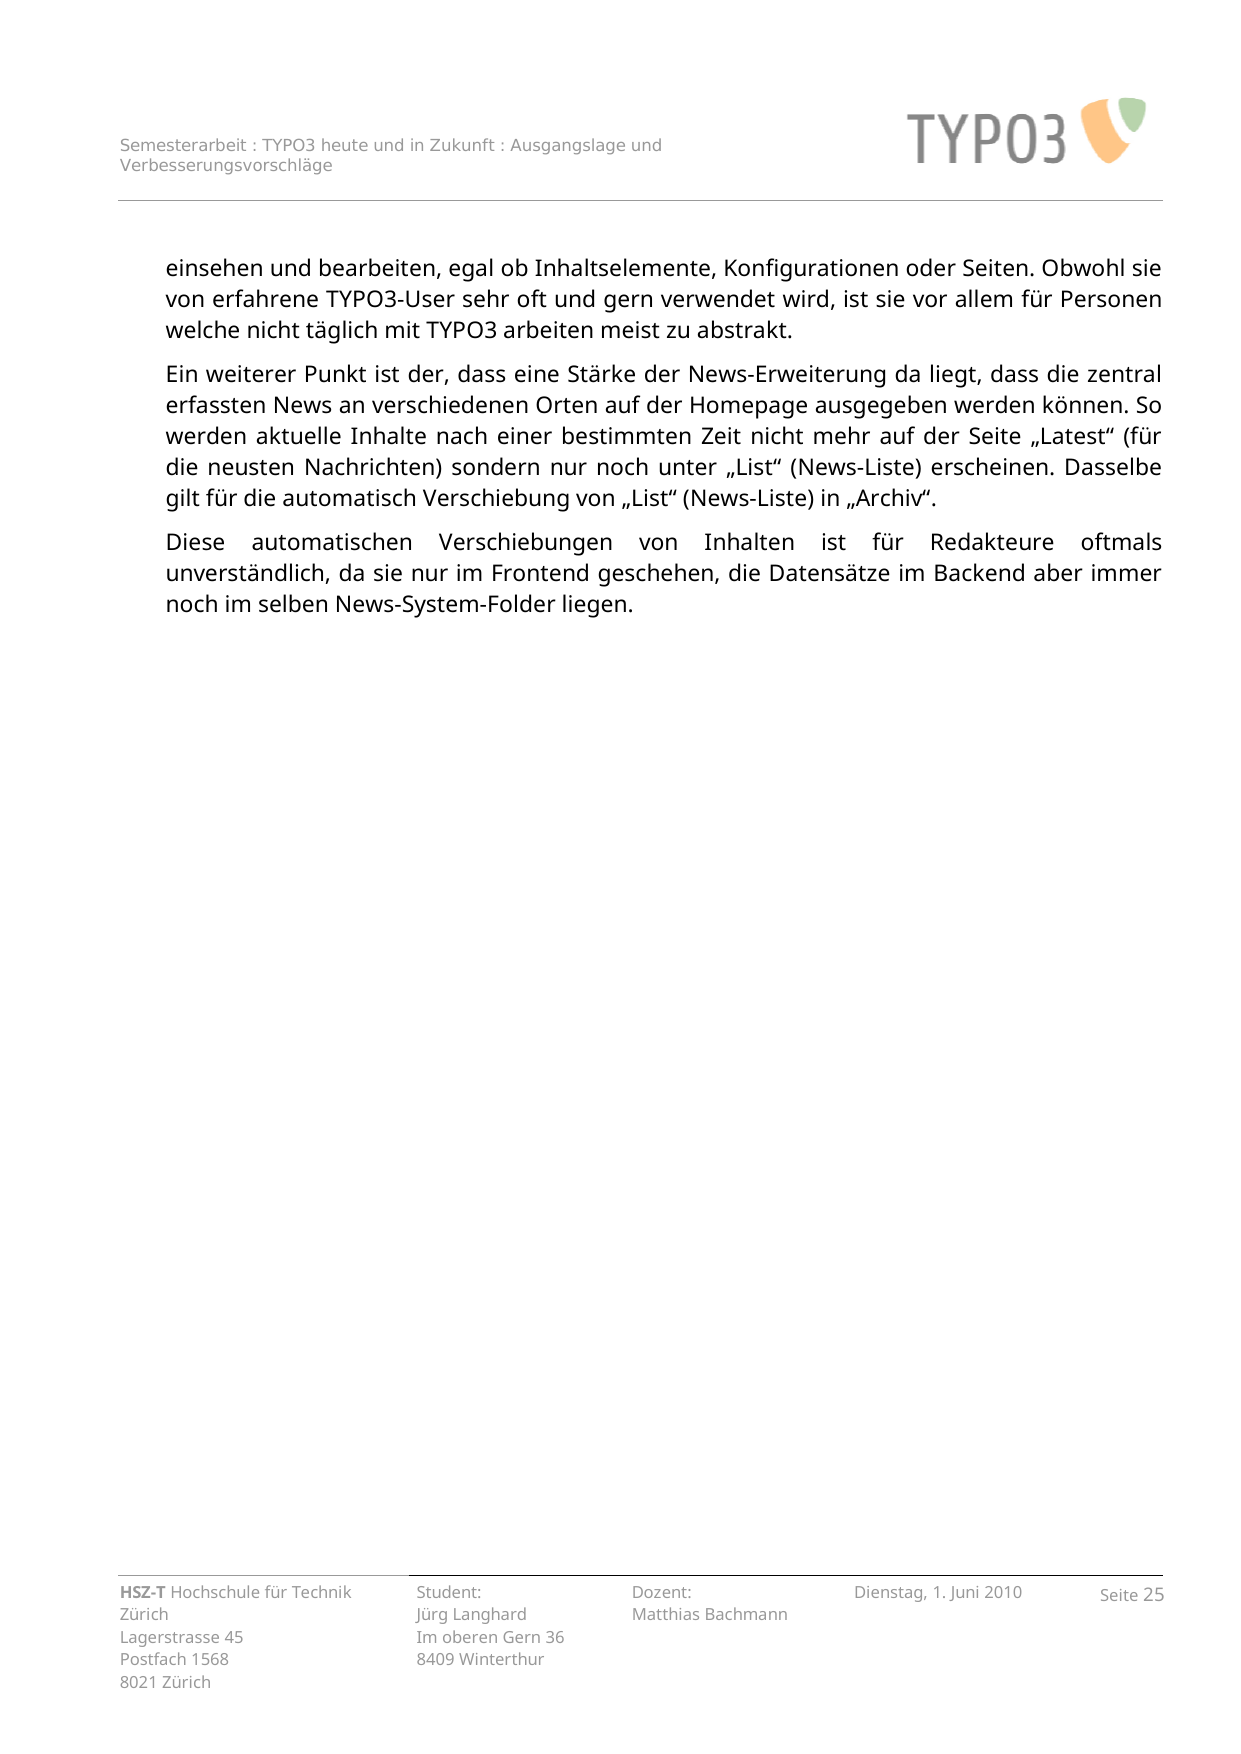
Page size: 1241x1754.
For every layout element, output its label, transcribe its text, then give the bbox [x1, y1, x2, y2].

picture [870, 65, 1149, 195]
text Ein weiterer Punkt ist der, dass eine Stärke der News-Erweiterung da liegt, dass die zentral erfassten News an verschiedenen Orten auf der Homepage ausgegeben werden können. So werden aktuelle Inhalte nach einer bestimmten Zeit nicht mehr auf der Seite „Latest“ (für die neusten Nachrichten) sondern nur noch unter „List“ (News-Liste) erscheinen. Dasselbe gilt für die automatisch Verschiebung von „List“ (News-Liste) in „Archiv“. [165, 358, 1163, 513]
text einsehen und bearbeiten, egal ob Inhaltselemente, Konfigurationen oder Seiten. Obwohl sie von erfahrene TYPO3-User sehr oft und gern verwendet wird, ist sie vor allem für Personen welche nicht täglich mit TYPO3 arbeiten meist zu abstrakt. [165, 252, 1163, 346]
text Diese automatischen Verschiebungen von Inhalten ist für Redakteure oftmals unverständlich, da sie nur im Frontend geschehen, die Datensätze im Backend aber immer noch im selben News-System-Folder liegen. [165, 526, 1163, 619]
